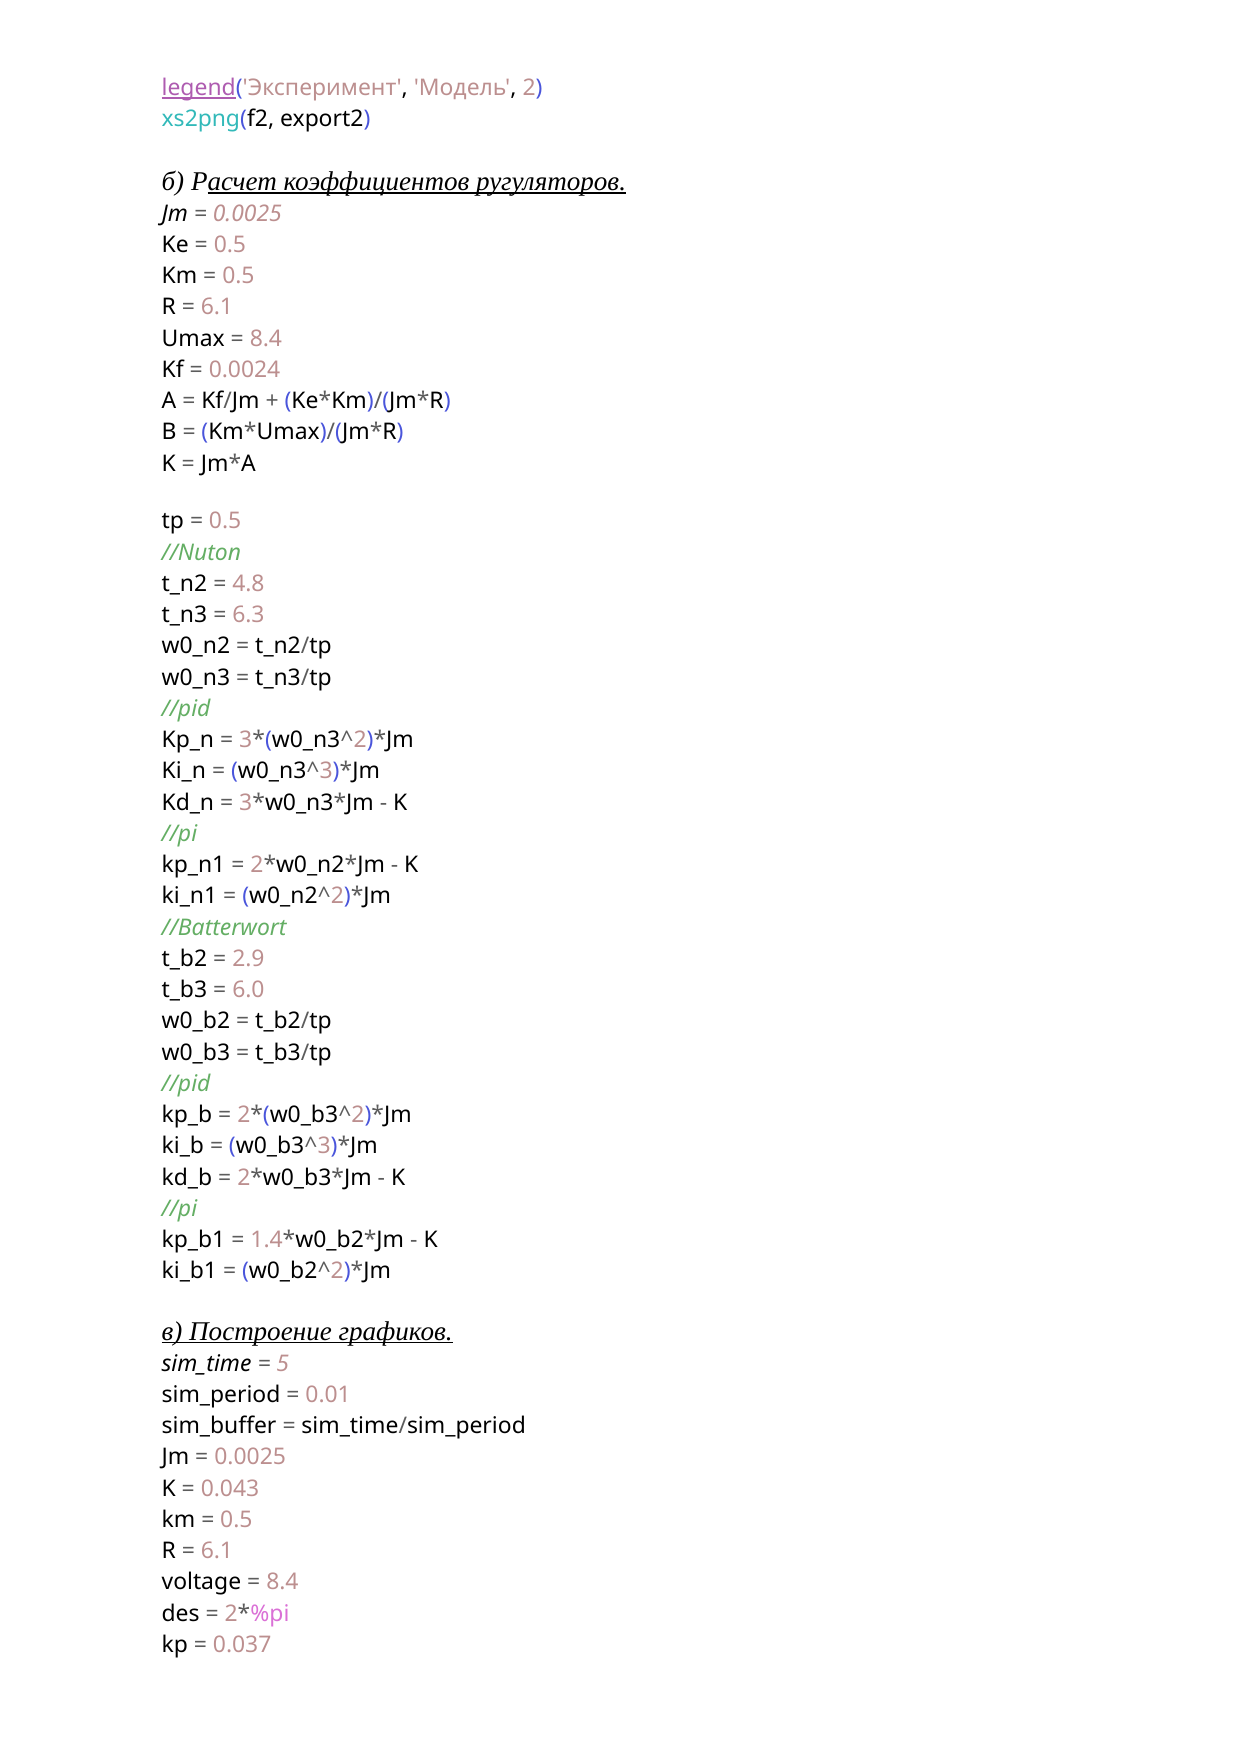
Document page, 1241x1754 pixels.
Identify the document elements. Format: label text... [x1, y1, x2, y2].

text sim_time = 5 [161, 1346, 1194, 1378]
text voltage = 8.4 [161, 1565, 1194, 1596]
text sim_buffer = sim_time/sim_period [161, 1409, 1194, 1440]
text kd_b = 2*w0_b3*Jm - K [161, 1160, 1194, 1192]
text ki_b = (w0_b3^3)*Jm [161, 1129, 1194, 1160]
text kp_b = 2*(w0_b3^2)*Jm [161, 1098, 1194, 1129]
text ki_n1 = (w0_n2^2)*Jm [161, 879, 1194, 910]
text xs2png(f2, export2) [161, 102, 1194, 133]
text в) Построение графиков. [161, 1315, 1194, 1346]
text //pi [161, 1192, 1194, 1223]
text //Batterwort [161, 910, 1194, 942]
text б) Расчет коэффициентов ругуляторов. [161, 165, 1194, 196]
text //pid [161, 1067, 1194, 1098]
text //Nuton [161, 535, 1194, 567]
text R = 6.1 [161, 1534, 1194, 1565]
text t_n3 = 6.3 [161, 598, 1194, 629]
text ki_b1 = (w0_b2^2)*Jm [161, 1254, 1194, 1285]
text kp_b1 = 1.4*w0_b2*Jm - K [161, 1223, 1194, 1254]
text K = 0.043 [161, 1471, 1194, 1503]
text Kf = 0.0024 [161, 353, 1194, 384]
text kp = 0.037 [161, 1628, 1194, 1659]
text B = (Km*Umax)/(Jm*R) [161, 415, 1194, 447]
text Umax = 8.4 [161, 322, 1194, 353]
text Ki_n = (w0_n3^3)*Jm [161, 754, 1194, 785]
text kp_n1 = 2*w0_n2*Jm - K [161, 848, 1194, 879]
text Jm = 0.0025 [161, 197, 1194, 228]
text w0_b2 = t_b2/tp [161, 1004, 1194, 1035]
text t_b2 = 2.9 [161, 942, 1194, 973]
text A = Kf/Jm + (Ke*Km)/(Jm*R) [161, 384, 1194, 415]
text R = 6.1 [161, 290, 1194, 322]
text t_b3 = 6.0 [161, 973, 1194, 1004]
text w0_n3 = t_n3/tp [161, 660, 1194, 692]
text //pi [161, 817, 1194, 848]
text w0_b3 = t_b3/tp [161, 1035, 1194, 1067]
text sim_period = 0.01 [161, 1378, 1194, 1409]
text Jm = 0.0025 [161, 1440, 1194, 1471]
text t_n2 = 4.8 [161, 567, 1194, 598]
text tp = 0.5 [161, 504, 1194, 535]
text Kd_n = 3*w0_n3*Jm - K [161, 785, 1194, 817]
text w0_n2 = t_n2/tp [161, 629, 1194, 660]
text Ke = 0.5 [161, 228, 1194, 259]
text Km = 0.5 [161, 259, 1194, 290]
text K = Jm*A [161, 447, 1194, 478]
text km = 0.5 [161, 1503, 1194, 1534]
text //pid [161, 692, 1194, 723]
text des = 2*%pi [161, 1596, 1194, 1628]
text Kp_n = 3*(w0_n3^2)*Jm [161, 723, 1194, 754]
text legend('Эксперимент', 'Модель', 2) [161, 71, 1194, 102]
